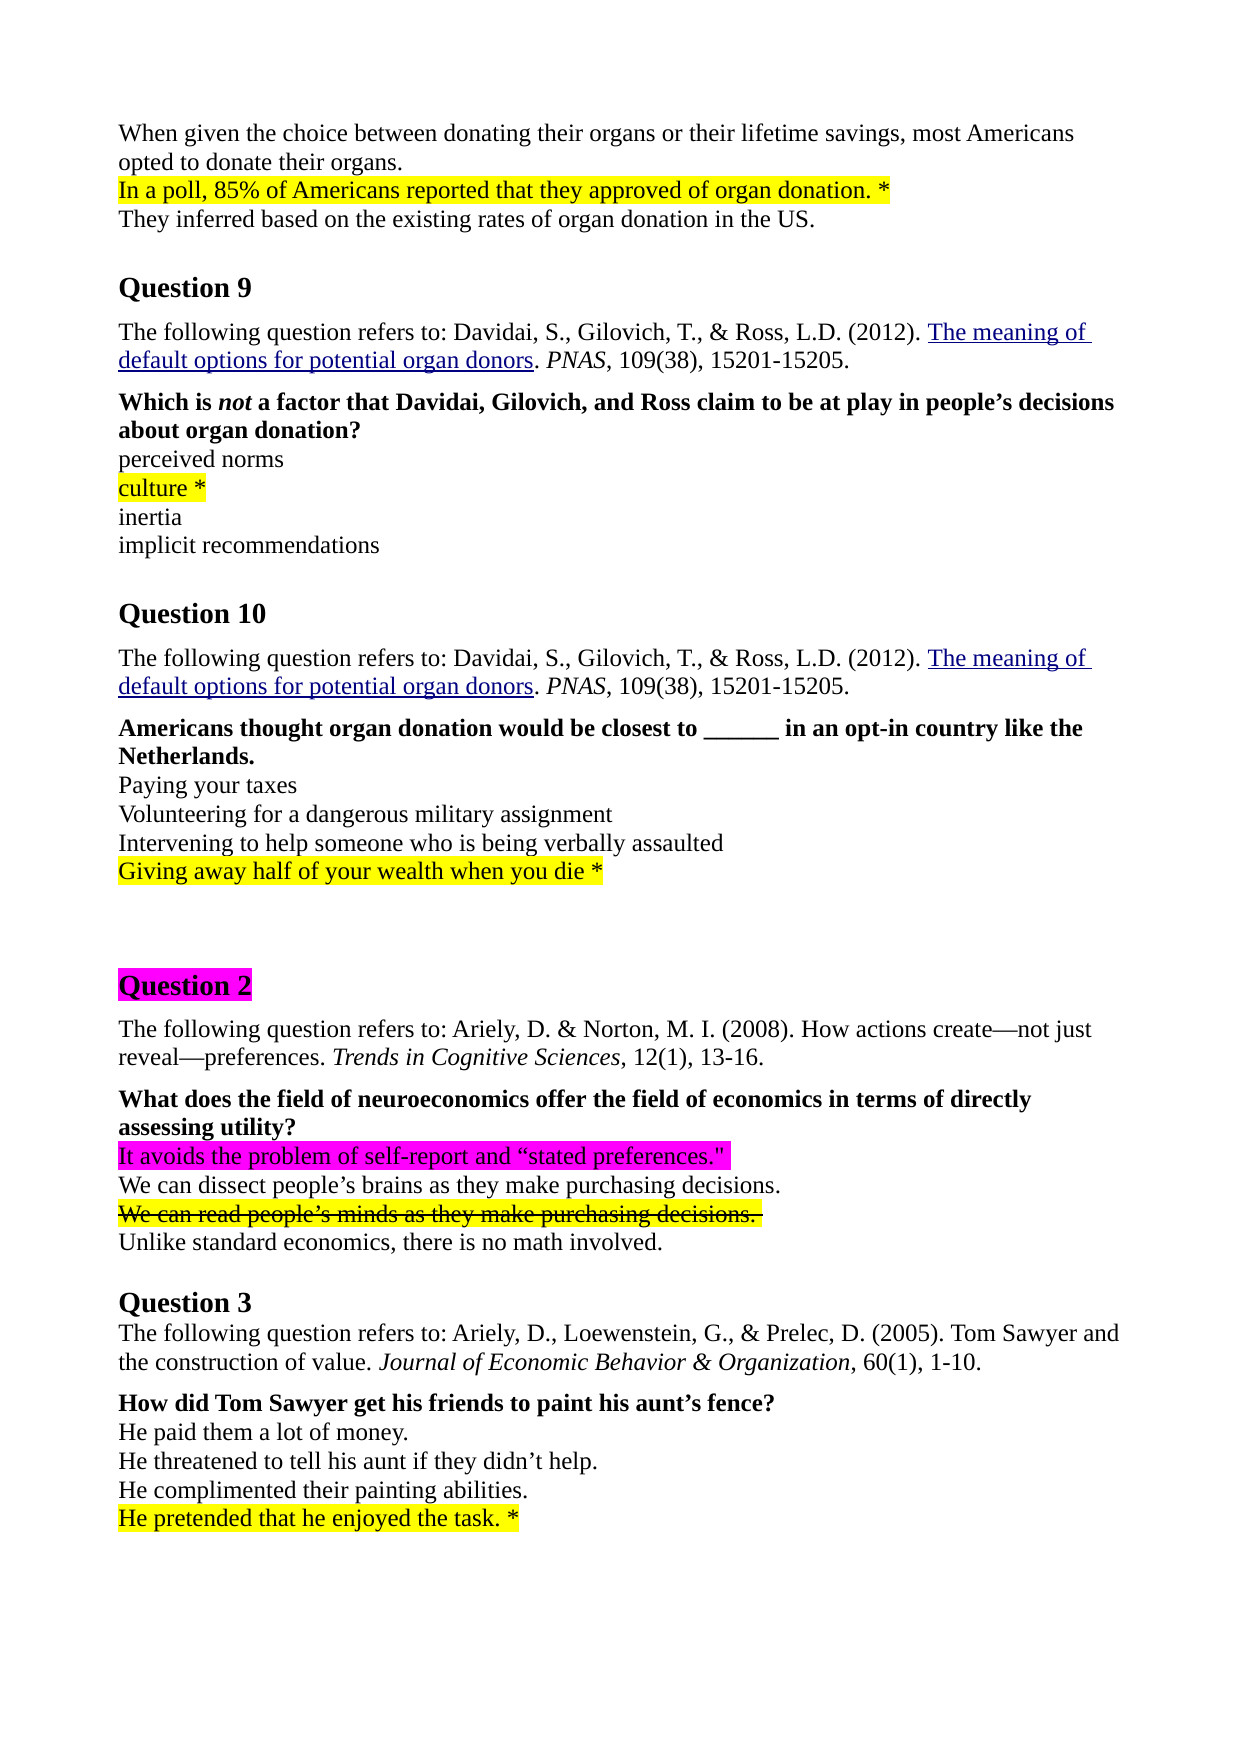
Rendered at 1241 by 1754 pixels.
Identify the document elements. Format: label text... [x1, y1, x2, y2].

text Which is not a factor that Davidai, Gilovich, and Ross claim to be at play in people’s decisions about organ donation? [118, 387, 1122, 444]
text He pretended that he enjoyed the task. * [118, 1503, 1122, 1532]
text It avoids the problem of self-report and “stated preferences." [118, 1141, 1122, 1170]
text implicit recommendations [118, 530, 1122, 559]
text We can dissect people’s brains as they make purchasing decisions. [118, 1170, 1122, 1199]
text inertia [118, 502, 1122, 530]
text When given the choice between donating their organs or their lifetime savings, most Americans opted to donate their organs. [118, 118, 1122, 176]
subtitle Question 10 [118, 597, 1122, 630]
text Paying your taxes [118, 770, 1122, 799]
text The following question refers to: Davidai, S., Gilovich, T., & Ross, L.D. (2012). The meaning of default options for potential organ donors. PNAS, 109(38), 15201-15205. [118, 643, 1122, 700]
text Intervening to help someone who is being verbally assaulted [118, 828, 1122, 856]
text He complimented their painting abilities. [118, 1475, 1122, 1503]
subtitle Question 3 [118, 1285, 1122, 1318]
subtitle Question 2 [118, 968, 1122, 1001]
text How did Tom Sawyer get his friends to paint his aunt’s fence? [118, 1388, 1122, 1417]
text The following question refers to: Ariely, D. & Norton, M. I. (2008). How actions create—not just reveal—preferences. Trends in Cognitive Sciences, 12(1), 13-16. [118, 1014, 1122, 1071]
text The following question refers to: Davidai, S., Gilovich, T., & Ross, L.D. (2012). The meaning of default options for potential organ donors. PNAS, 109(38), 15201-15205. [118, 317, 1122, 374]
text He threatened to tell his aunt if they didn’t help. [118, 1446, 1122, 1475]
text We can read people’s minds as they make purchasing decisions. [118, 1199, 1122, 1227]
text What does the field of neuroeconomics offer the field of economics in terms of directly assessing utility? [118, 1084, 1122, 1141]
text Unlike standard economics, there is no math involved. [118, 1227, 1122, 1256]
text In a poll, 85% of Americans reported that they approved of organ donation. * [118, 176, 1122, 204]
text The following question refers to: Ariely, D., Loewenstein, G., & Prelec, D. (2005). Tom Sawyer and the construction of value. Journal of Economic Behavior & Organization, 60(1), 1-10. [118, 1318, 1122, 1376]
text Giving away half of your wealth when you die * [118, 856, 1122, 885]
text They inferred based on the existing rates of organ donation in the US. [118, 204, 1122, 233]
text culture * [118, 473, 1122, 502]
text perceived norms [118, 444, 1122, 473]
text Volunteering for a dangerous military assignment [118, 799, 1122, 828]
subtitle Question 9 [118, 271, 1122, 304]
text He paid them a lot of money. [118, 1417, 1122, 1446]
text Americans thought organ donation would be closest to ______ in an opt-in country like the Netherlands. [118, 713, 1122, 770]
